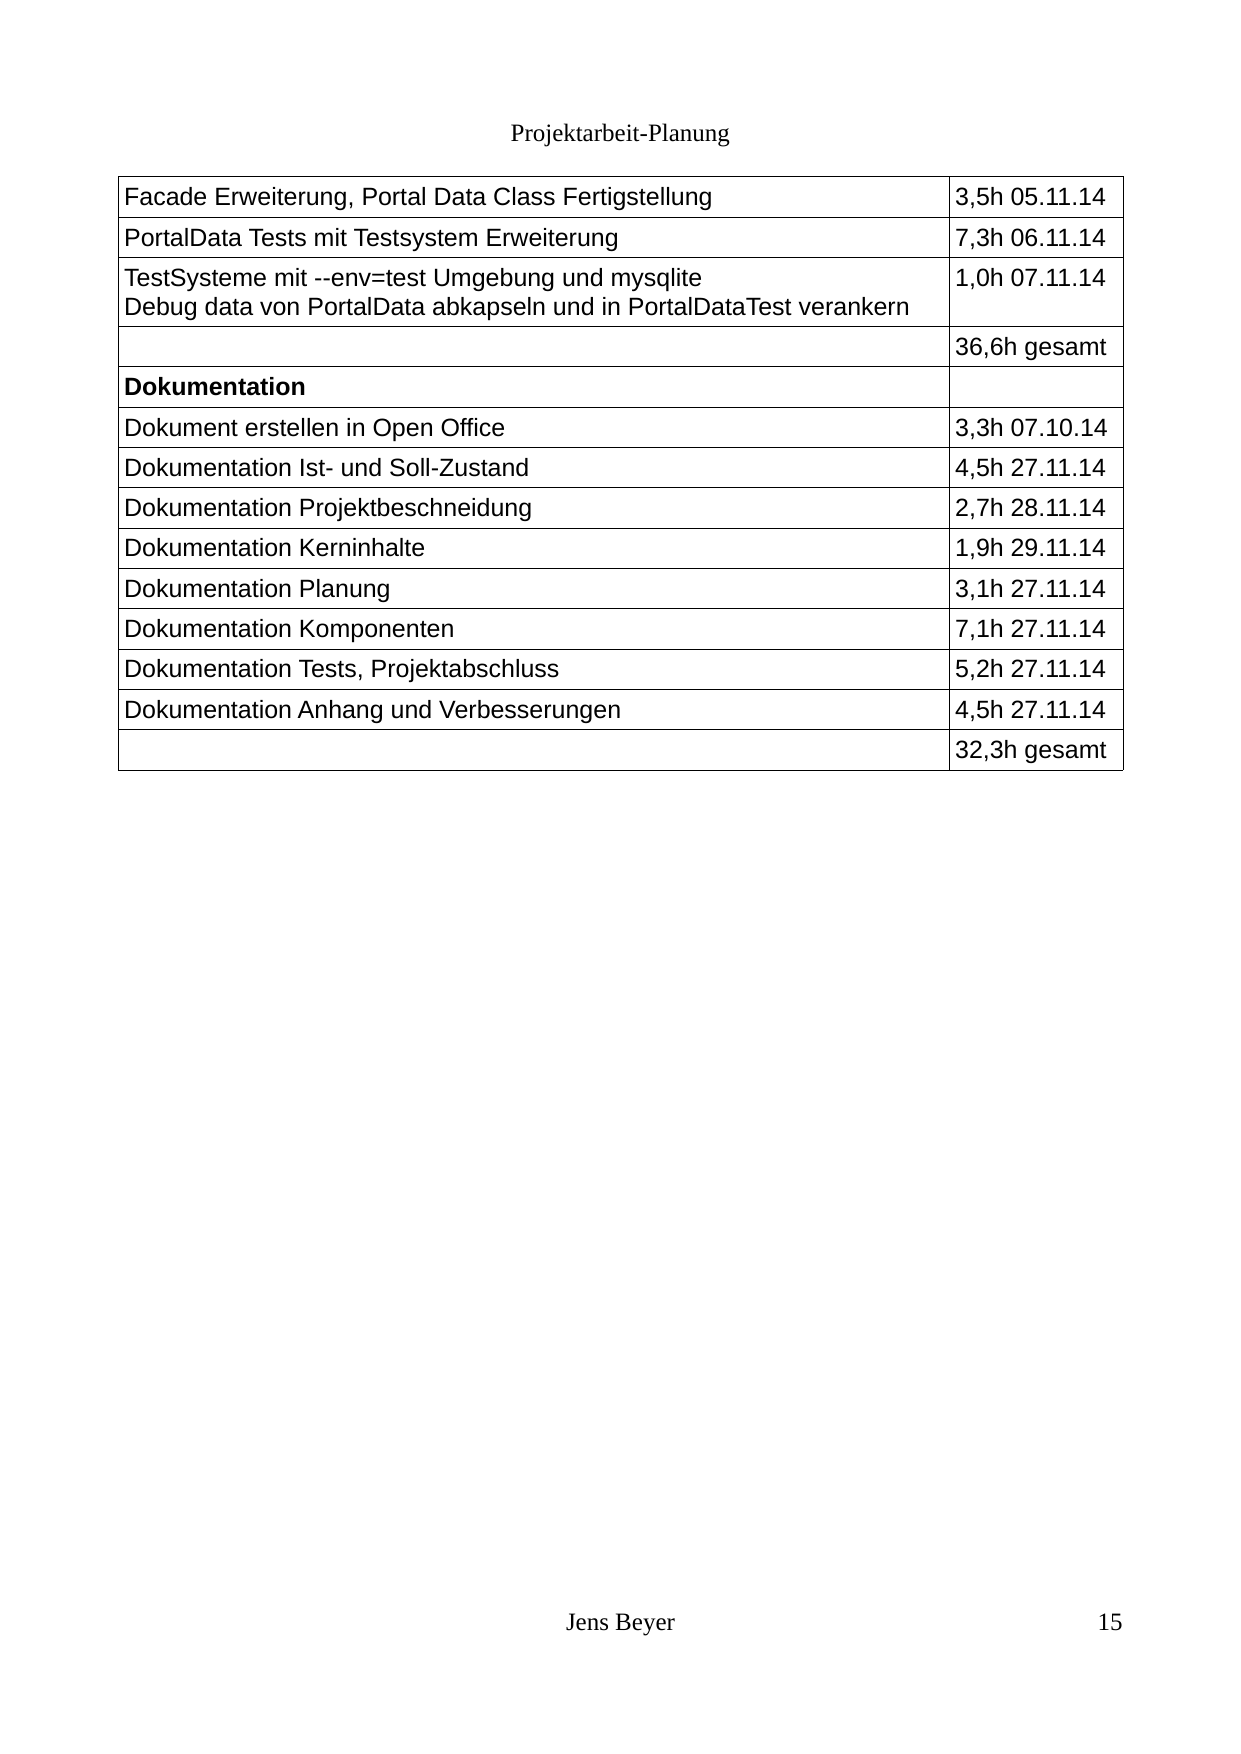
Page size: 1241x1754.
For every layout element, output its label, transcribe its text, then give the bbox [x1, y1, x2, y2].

table_cell Dokumentation Projektbeschneidung [119, 488, 949, 528]
table_cell Dokumentation Tests, Projektabschluss [119, 650, 949, 689]
table_cell Dokumentation Kerninhalte [119, 529, 949, 568]
table_cell Dokument erstellen in Open Office [119, 408, 949, 447]
table_cell Dokumentation Komponenten [119, 609, 949, 648]
table_cell 1,0h 07.11.14 [950, 258, 1123, 326]
table_cell Dokumentation Ist- und Soll-Zustand [119, 448, 949, 487]
table_cell [950, 367, 1123, 407]
table_cell PortalData Tests mit Testsystem Erweiterung [119, 218, 949, 257]
table_cell 3,3h 07.10.14 [950, 408, 1123, 447]
table_cell 4,5h 27.11.14 [950, 448, 1123, 487]
table_cell 7,1h 27.11.14 [950, 609, 1123, 648]
table_cell TestSysteme mit --env=test Umgebung und mysqlite Debug data von PortalData abkapseln und in PortalDataTest verankern [119, 258, 949, 326]
table_cell 1,9h 29.11.14 [950, 529, 1123, 568]
table_cell 7,3h 06.11.14 [950, 218, 1123, 257]
table_cell Dokumentation Planung [119, 569, 949, 608]
table_cell 36,6h gesamt [950, 327, 1123, 366]
table_cell 32,3h gesamt [950, 730, 1123, 769]
table_cell Dokumentation Anhang und Verbesserungen [119, 690, 949, 729]
table_cell 3,5h 05.11.14 [950, 177, 1123, 217]
table_cell Dokumentation [119, 367, 949, 407]
table_cell 4,5h 27.11.14 [950, 690, 1123, 729]
table_cell [119, 327, 949, 366]
table_cell 2,7h 28.11.14 [950, 488, 1123, 528]
table_cell Facade Erweiterung, Portal Data Class Fertigstellung [119, 177, 949, 217]
table_cell 3,1h 27.11.14 [950, 569, 1123, 608]
table_cell [119, 730, 949, 769]
table_cell 5,2h 27.11.14 [950, 650, 1123, 689]
